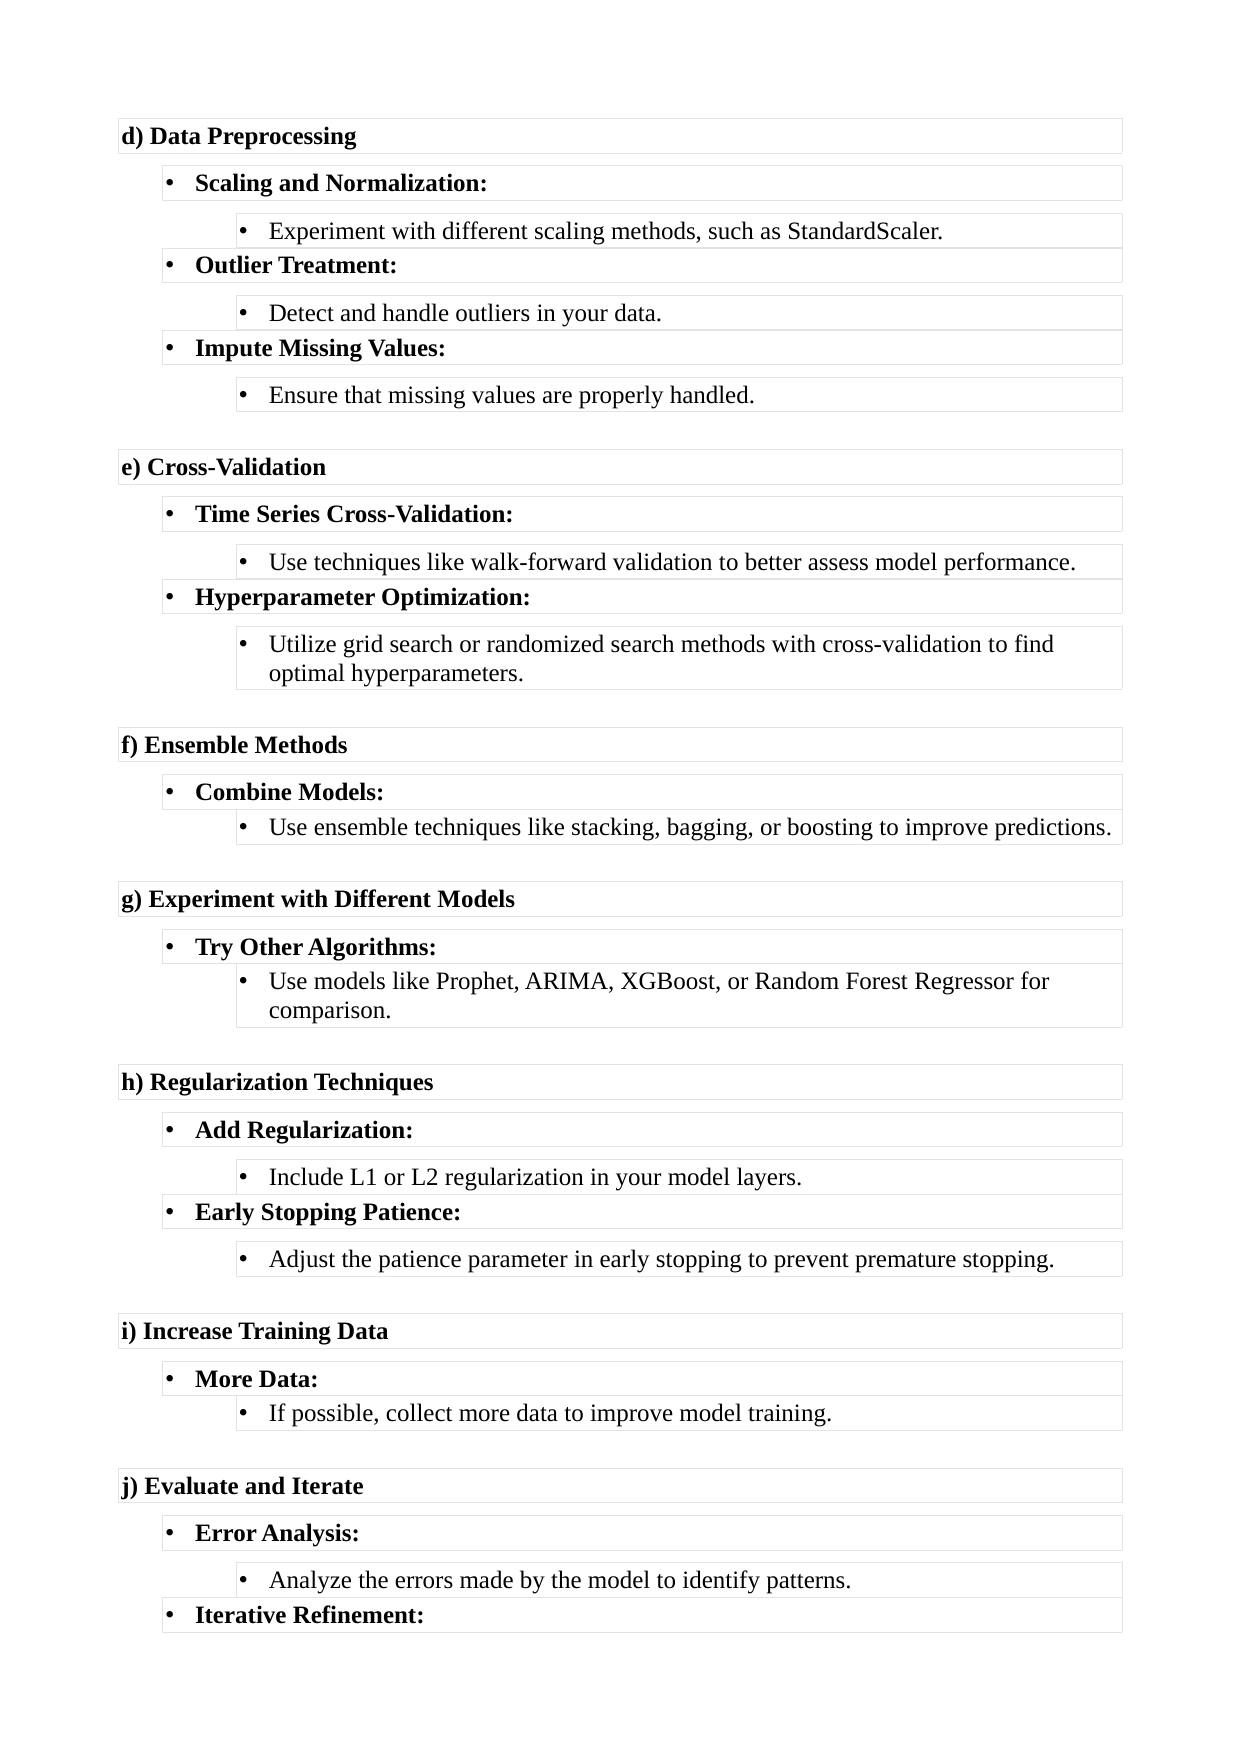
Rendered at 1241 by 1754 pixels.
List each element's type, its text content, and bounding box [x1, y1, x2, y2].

subtitle j) Evaluate and Iterate [119, 1469, 1122, 1502]
list Add Regularization: [163, 1113, 1122, 1146]
list Analyze the errors made by the model to identify patterns. [237, 1563, 1122, 1597]
list Try Other Algorithms: [163, 930, 1122, 963]
list Detect and handle outliers in your data. [237, 296, 1122, 329]
list Early Stopping Patience: [163, 1195, 1122, 1228]
subtitle i) Increase Training Data [119, 1314, 1122, 1348]
list Impute Missing Values: [163, 331, 1122, 364]
list Adjust the patience parameter in early stopping to prevent premature stopping. [237, 1242, 1122, 1276]
list Ensure that missing values are properly handled. [237, 378, 1122, 411]
list If possible, collect more data to improve model training. [237, 1396, 1122, 1430]
list Scaling and Normalization: [163, 166, 1122, 200]
list Error Analysis: [163, 1516, 1122, 1550]
list Use models like Prophet, ARIMA, XGBoost, or Random Forest Regressor for comparison. [237, 964, 1122, 1027]
list More Data: [163, 1362, 1122, 1395]
list Include L1 or L2 regularization in your model layers. [237, 1160, 1122, 1194]
list Combine Models: [163, 775, 1122, 809]
subtitle g) Experiment with Different Models [119, 882, 1122, 916]
list Utilize grid search or randomized search methods with cross-validation to find optimal hyperparameters. [237, 627, 1122, 689]
list Time Series Cross-Validation: [163, 497, 1122, 531]
subtitle h) Regularization Techniques [119, 1065, 1122, 1099]
list Outlier Treatment: [163, 249, 1122, 282]
subtitle e) Cross-Validation [119, 450, 1122, 484]
list Experiment with different scaling methods, such as StandardScaler. [237, 214, 1122, 247]
list Use techniques like walk-forward validation to better assess model performance. [237, 545, 1122, 578]
list Hyperparameter Optimization: [163, 580, 1122, 613]
subtitle f) Ensemble Methods [119, 728, 1122, 761]
list Iterative Refinement: [163, 1598, 1122, 1632]
list Use ensemble techniques like stacking, bagging, or boosting to improve predictions. [237, 810, 1122, 844]
subtitle d) Data Preprocessing [119, 119, 1122, 153]
